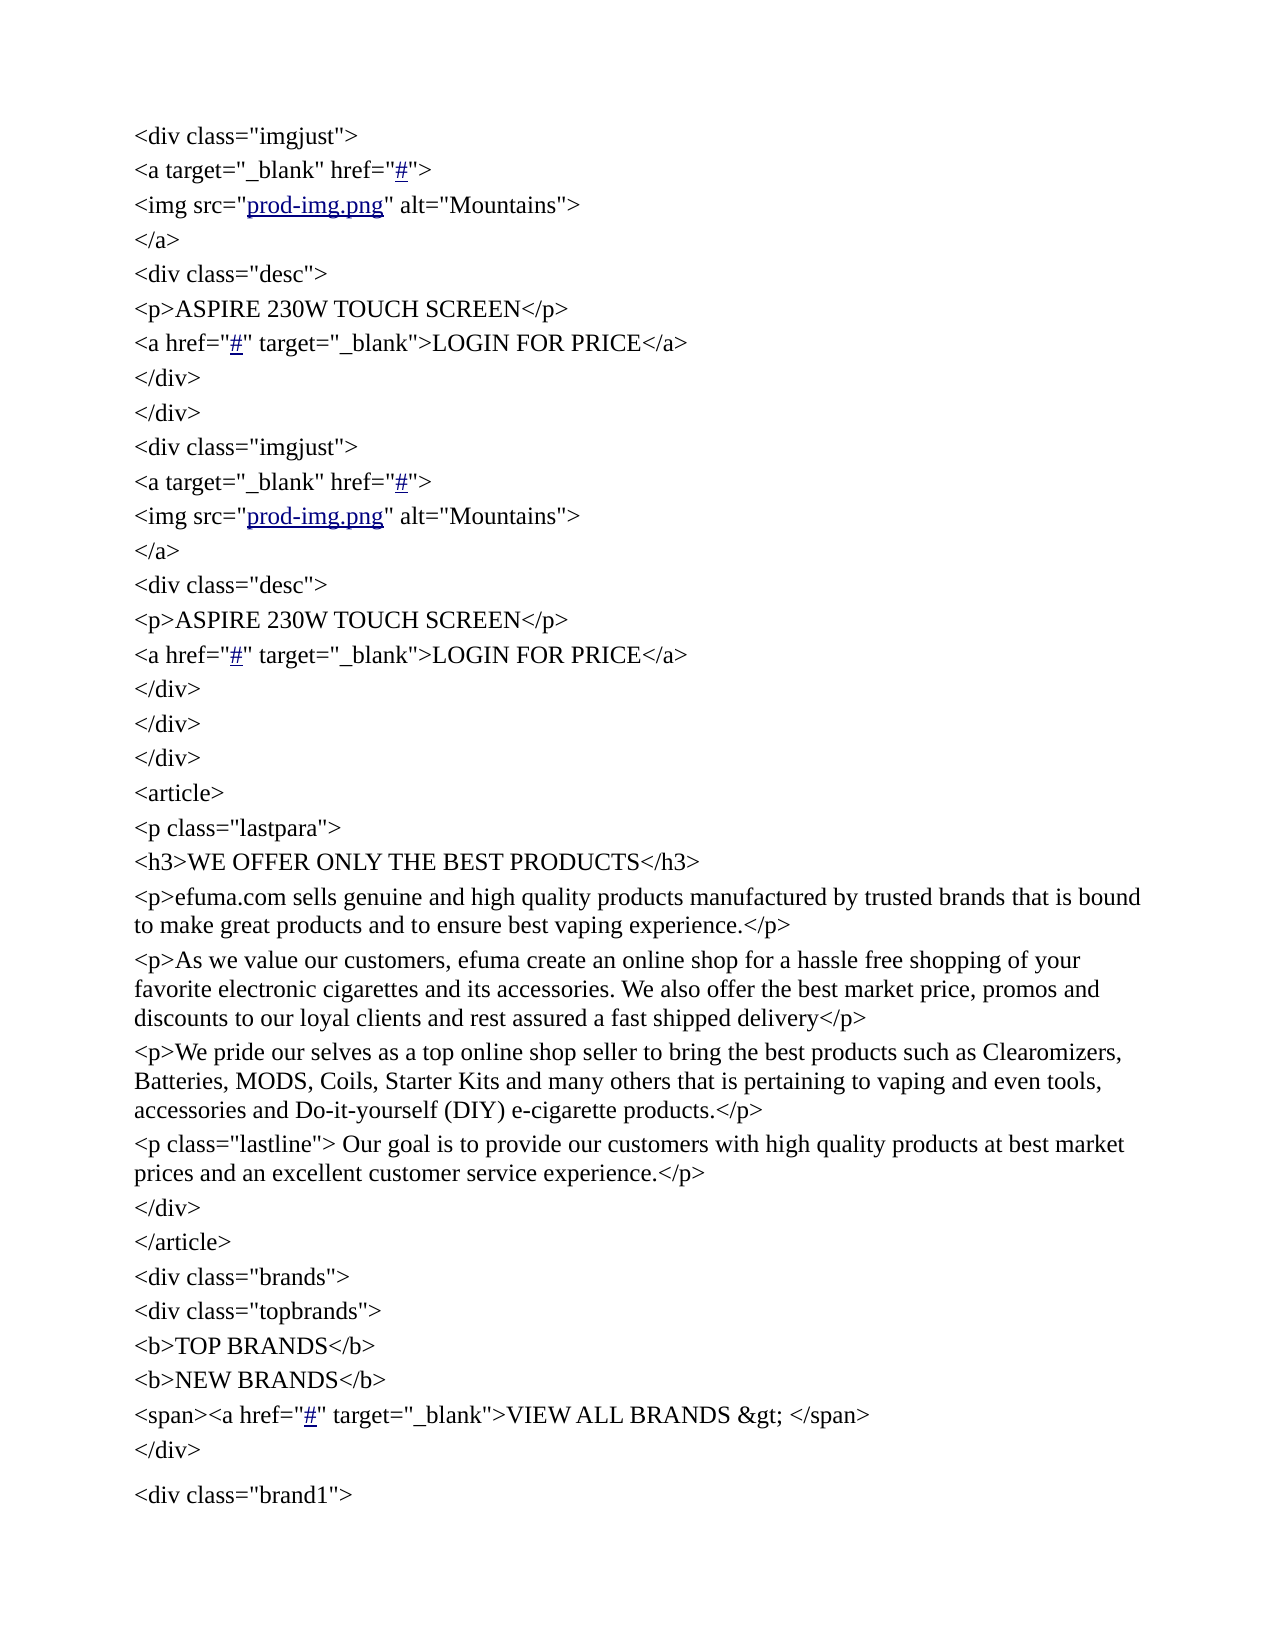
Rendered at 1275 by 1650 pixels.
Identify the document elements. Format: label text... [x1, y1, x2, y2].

table_cell [118, 1259, 131, 1293]
table_cell [118, 637, 131, 671]
table_cell <div class="topbrands"> [131, 1294, 1157, 1328]
table_cell [118, 1477, 131, 1512]
table_cell <a target="_blank" href="#"> [131, 153, 1157, 187]
table_cell <div class="desc"> [131, 256, 1157, 291]
table_cell [118, 118, 131, 153]
table_cell [118, 1190, 131, 1224]
table_cell </a> [131, 222, 1157, 256]
table_cell <div class="brands"> [131, 1259, 1157, 1293]
table_cell [118, 1224, 131, 1259]
table_cell </div> [131, 360, 1157, 395]
table_cell [118, 942, 131, 1034]
table_cell <div class="desc"> [131, 568, 1157, 602]
table_cell </div> [131, 395, 1157, 429]
table_cell <a href="#" target="_blank">LOGIN FOR PRICE</a> [131, 326, 1157, 360]
table_cell [118, 1126, 131, 1190]
table_cell <img src="prod-img.png" alt="Mountains"> [131, 187, 1157, 222]
table_cell [118, 395, 131, 429]
table_cell </div> [131, 706, 1157, 741]
table_cell </div> [131, 1190, 1157, 1224]
table_cell <p>As we value our customers, efuma create an online shop for a hassle free shopping of your favorite electronic cigarettes and its accessories. We also offer the best market price, promos and discounts to our loyal clients and rest assured a fast shipped delivery</p> [131, 942, 1157, 1034]
table_cell [118, 360, 131, 395]
table_cell [118, 326, 131, 360]
table_cell </div> [131, 1432, 1157, 1466]
table_cell <a href="#" target="_blank">LOGIN FOR PRICE</a> [131, 637, 1157, 671]
table_cell <b>NEW BRANDS</b> [131, 1363, 1157, 1397]
table_cell [118, 568, 131, 602]
table_cell </div> [131, 671, 1157, 706]
table_cell [118, 671, 131, 706]
table_cell [118, 844, 131, 879]
table_cell </div> [131, 741, 1157, 775]
table_cell [118, 1466, 131, 1477]
table_cell [118, 741, 131, 775]
table_cell [118, 429, 131, 464]
table_cell </article> [131, 1224, 1157, 1259]
table_cell <div class="imgjust"> [131, 429, 1157, 464]
table_cell <div class="brand1"> [131, 1477, 1157, 1512]
table_cell <span><a href="#" target="_blank">VIEW ALL BRANDS &gt; </span> [131, 1397, 1157, 1432]
table_cell <p class="lastpara"> [131, 810, 1157, 844]
table_cell <b>TOP BRANDS</b> [131, 1328, 1157, 1363]
table_cell [118, 1328, 131, 1363]
table_cell [118, 810, 131, 844]
table_cell [118, 291, 131, 326]
table_cell [118, 222, 131, 256]
table_cell <p>We pride our selves as a top online shop seller to bring the best products such as Clearomizers, Batteries, MODS, Coils, Starter Kits and many others that is pertaining to vaping and even tools, accessories and Do-it-yourself (DIY) e-cigarette products.</p> [131, 1034, 1157, 1126]
table_cell <img src="prod-img.png" alt="Mountains"> [131, 499, 1157, 533]
table_cell [118, 533, 131, 568]
table_cell [118, 1034, 131, 1126]
table_cell [118, 499, 131, 533]
table_cell <div class="imgjust"> [131, 118, 1157, 153]
table_cell <article> [131, 775, 1157, 810]
table_cell <a target="_blank" href="#"> [131, 464, 1157, 498]
table_cell [118, 1397, 131, 1432]
table_cell [131, 1466, 1157, 1477]
table_cell [118, 775, 131, 810]
table_cell [118, 1363, 131, 1397]
table_cell [118, 153, 131, 187]
table_cell <h3>WE OFFER ONLY THE BEST PRODUCTS</h3> [131, 844, 1157, 879]
table_cell [118, 1294, 131, 1328]
table_cell <p>ASPIRE 230W TOUCH SCREEN</p> [131, 291, 1157, 326]
table_cell [118, 464, 131, 498]
table_cell <p>efuma.com sells genuine and high quality products manufactured by trusted brands that is bound to make great products and to ensure best vaping experience.</p> [131, 879, 1157, 942]
table_cell </a> [131, 533, 1157, 568]
table_cell <p class="lastline"> Our goal is to provide our customers with high quality products at best market prices and an excellent customer service experience.</p> [131, 1126, 1157, 1190]
table_cell [118, 706, 131, 741]
table_cell <p>ASPIRE 230W TOUCH SCREEN</p> [131, 602, 1157, 637]
table_cell [118, 256, 131, 291]
table_cell [118, 879, 131, 942]
table_cell [118, 1432, 131, 1466]
table_cell [118, 602, 131, 637]
table_cell [118, 187, 131, 222]
